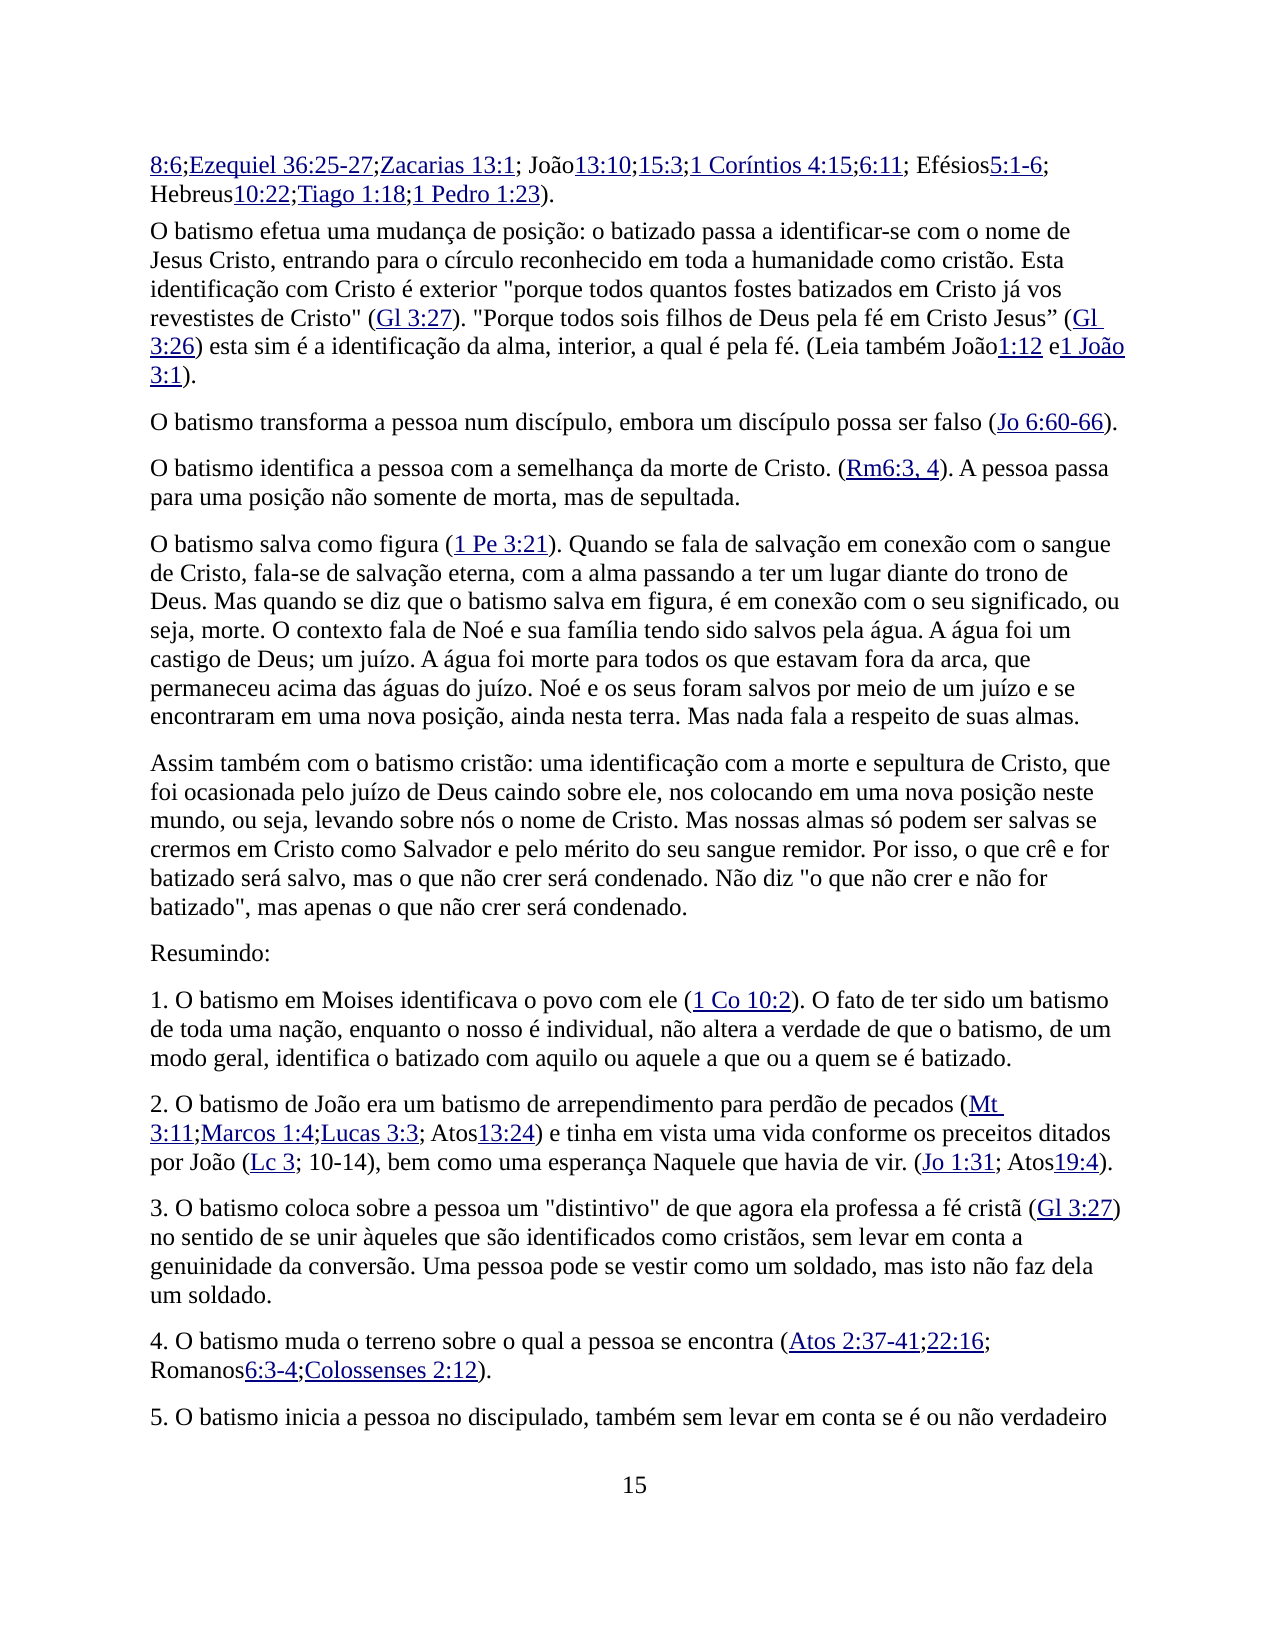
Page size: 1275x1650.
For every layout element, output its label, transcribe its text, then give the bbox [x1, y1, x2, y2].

text Resumindo: [150, 938, 1125, 967]
text 8:6;Ezequiel 36:25-27;Zacarias 13:1; João13:10;15:3;1 Coríntios 4:15;6:11; Efésios5:1-6; Hebreus10:22;Tiago 1:18;1 Pedro 1:23). [150, 150, 1125, 207]
text ​4. O batismo muda o terreno sobre o qual a pessoa se encontra (Atos 2:37-41;22:16; Romanos6:3-4;Colossenses 2:12). [150, 1326, 1125, 1384]
text ​3. O batismo coloca sobre a pessoa um "distintivo" de que agora ela professa a fé cristã (Gl 3:27) no sentido de se unir àqueles que são identificados como cristãos, sem levar em conta a genuinidade da conversão. Uma pessoa pode se vestir como um soldado, mas isto não faz dela um soldado. [150, 1193, 1125, 1308]
text ​5. O batismo inicia a pessoa no discipulado, também sem levar em conta se é ou não verdadeiro [150, 1402, 1125, 1431]
text O batismo transforma a pessoa num discípulo, embora um discípulo possa ser falso (Jo 6:60-66). [150, 407, 1125, 436]
text O batismo identifica a pessoa com a semelhança da morte de Cristo. (Rm6:3, 4). A pessoa passa para uma posição não somente de morta, mas de sepultada. [150, 453, 1125, 511]
text Assim também com o batismo cristão: uma identificação com a morte e sepultura de Cristo, que foi ocasionada pelo juízo de Deus caindo sobre ele, nos colocando em uma nova posição neste mundo, ou seja, levando sobre nós o nome de Cristo. Mas nossas almas só podem ser salvas se crermos em Cristo como Salvador e pelo mérito do seu sangue remidor. Por isso, o que crê e for batizado será salvo, mas o que não crer será condenado. Não diz "o que não crer e não for batizado", mas apenas o que não crer será condenado. [150, 748, 1125, 921]
text O batismo salva como figura (1 Pe 3:21). Quando se fala de salvação em conexão com o sangue de Cristo, fala-se de salvação eterna, com a alma passando a ter um lugar diante do trono de Deus. Mas quando se diz que o batismo salva em figura, é em conexão com o seu significado, ou seja, morte. O contexto fala de Noé e sua família tendo sido salvos pela água. A água foi um castigo de Deus; um juízo. A água foi morte para todos os que estavam fora da arca, que permaneceu acima das águas do juízo. Noé e os seus foram salvos por meio de um juízo e se encontraram em uma nova posição, ainda nesta terra. Mas nada fala a respeito de suas almas. [150, 529, 1125, 730]
text ​1. O batismo em Moises identificava o povo com ele (1 Co 10:2). O fato de ter sido um batismo de toda uma nação, enquanto o nosso é individual, não altera a verdade de que o batismo, de um modo geral, identifica o batizado com aquilo ou aquele a que ou a quem se é batizado. [150, 985, 1125, 1071]
text O batismo efetua uma mudança de posição: o batizado passa a identificar-se com o nome de Jesus Cristo, entrando para o círculo reconhecido em toda a humanidade como cristão. Esta identificação com Cristo é exterior "porque todos quantos fostes batizados em Cristo já vos revestistes de Cristo" (Gl 3:27). "Porque todos sois filhos de Deus pela fé em Cristo Jesus” (Gl 3:26) esta sim é a identificação da alma, interior, a qual é pela fé. (Leia também João1:12 e1 João 3:1). [150, 216, 1125, 389]
text ​2. O batismo de João era um batismo de arrependimento para perdão de pecados (Mt 3:11;Marcos 1:4;Lucas 3:3; Atos13:24) e tinha em vista uma vida conforme os preceitos ditados por João (Lc 3; 10-14), bem como uma esperança Naquele que havia de vir. (Jo 1:31; Atos19:4). [150, 1089, 1125, 1176]
